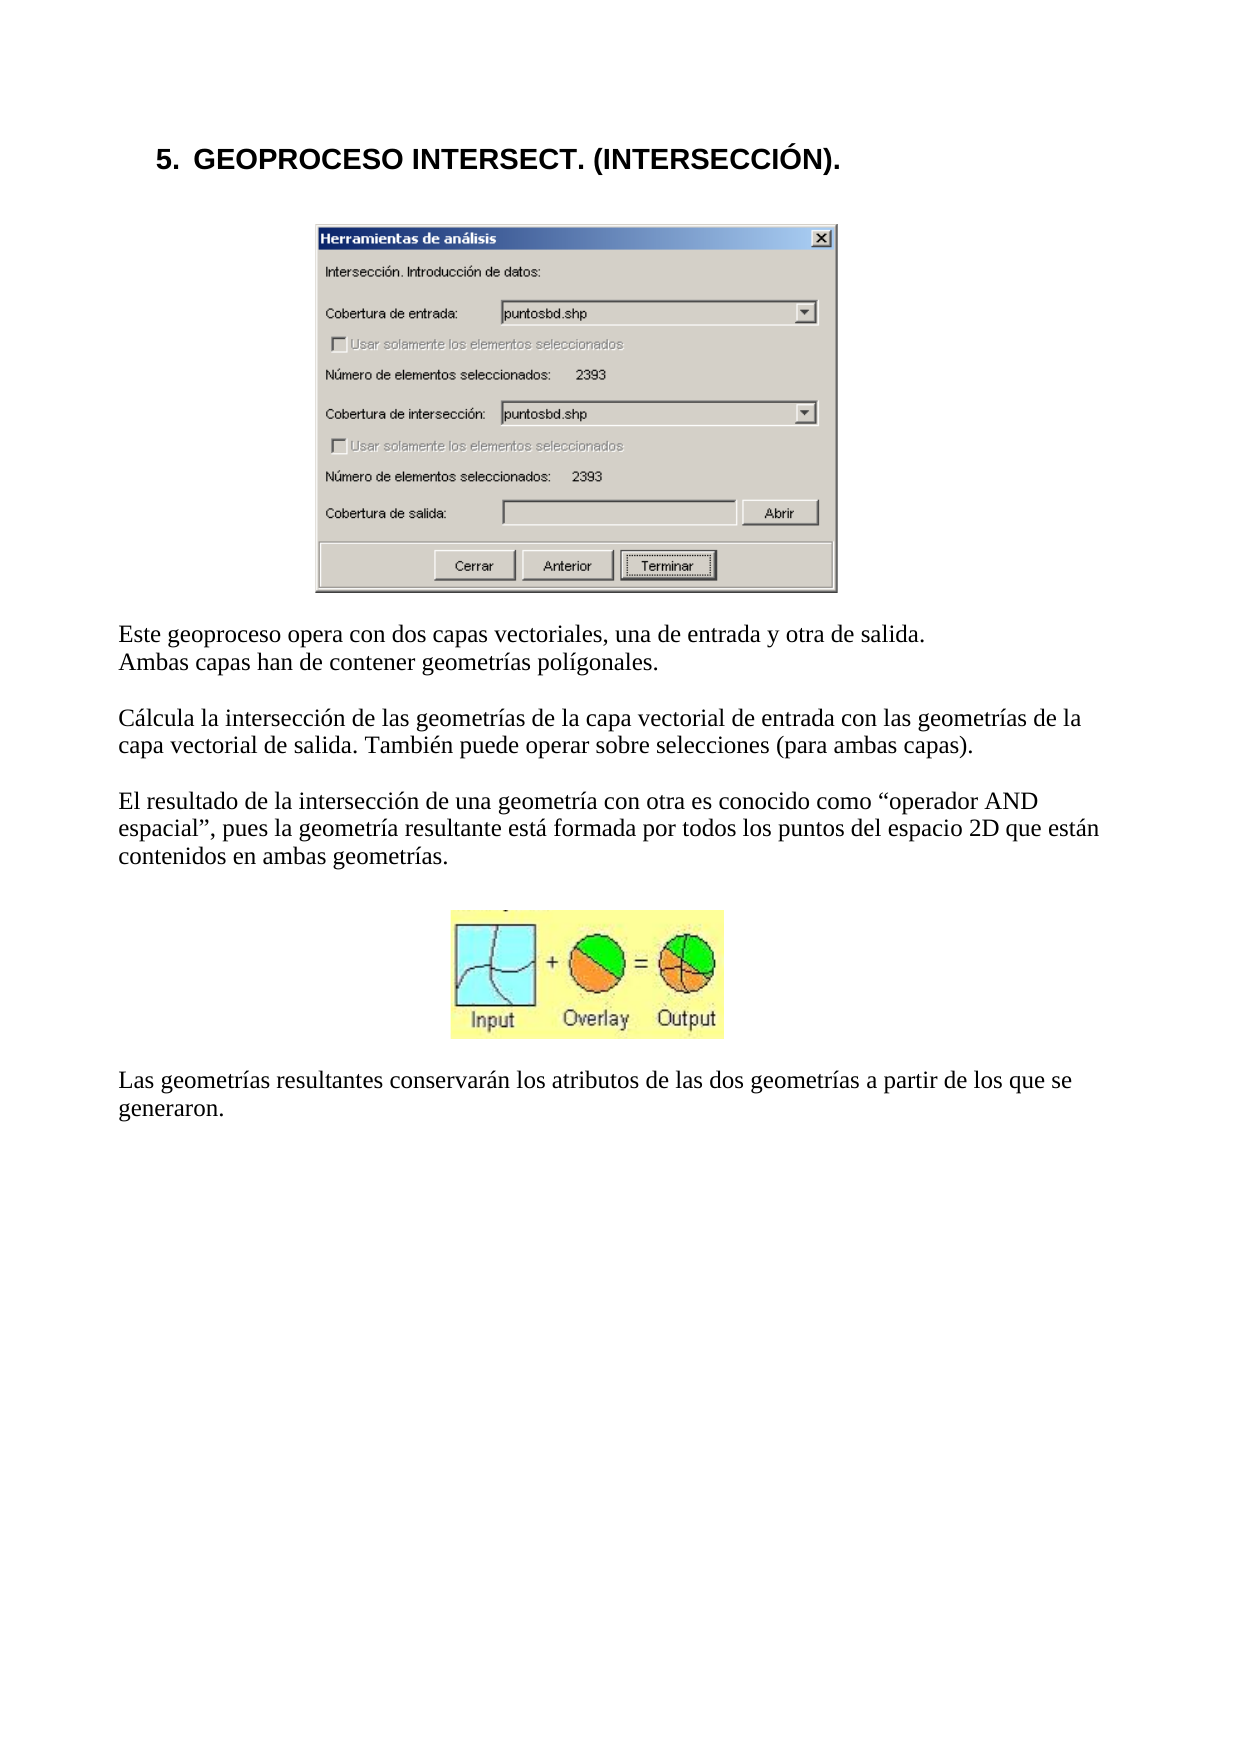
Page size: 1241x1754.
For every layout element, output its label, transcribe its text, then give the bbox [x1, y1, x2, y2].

text Las geometrías resultantes conservarán los atributos de las dos geometrías a partir de los que se generaron. [118, 1066, 1122, 1121]
text El resultado de la intersección de una geometría con otra es conocido como “operador AND espacial”, pues la geometría resultante está formada por todos los puntos del espacio 2D que están contenidos en ambas geometrías. [118, 787, 1122, 870]
subtitle GEOPROCESO INTERSECT. (INTERSECCIÓN). [156, 143, 1122, 176]
text Cálcula la intersección de las geometrías de la capa vectorial de entrada con las geometrías de la capa vectorial de salida. También puede operar sobre selecciones (para ambas capas). [118, 704, 1122, 759]
text Este geoproceso opera con dos capas vectoriales, una de entrada y otra de salida. [118, 621, 1122, 648]
picture [315, 224, 838, 593]
text Ambas capas han de contener geometrías polígonales. [118, 648, 1122, 676]
